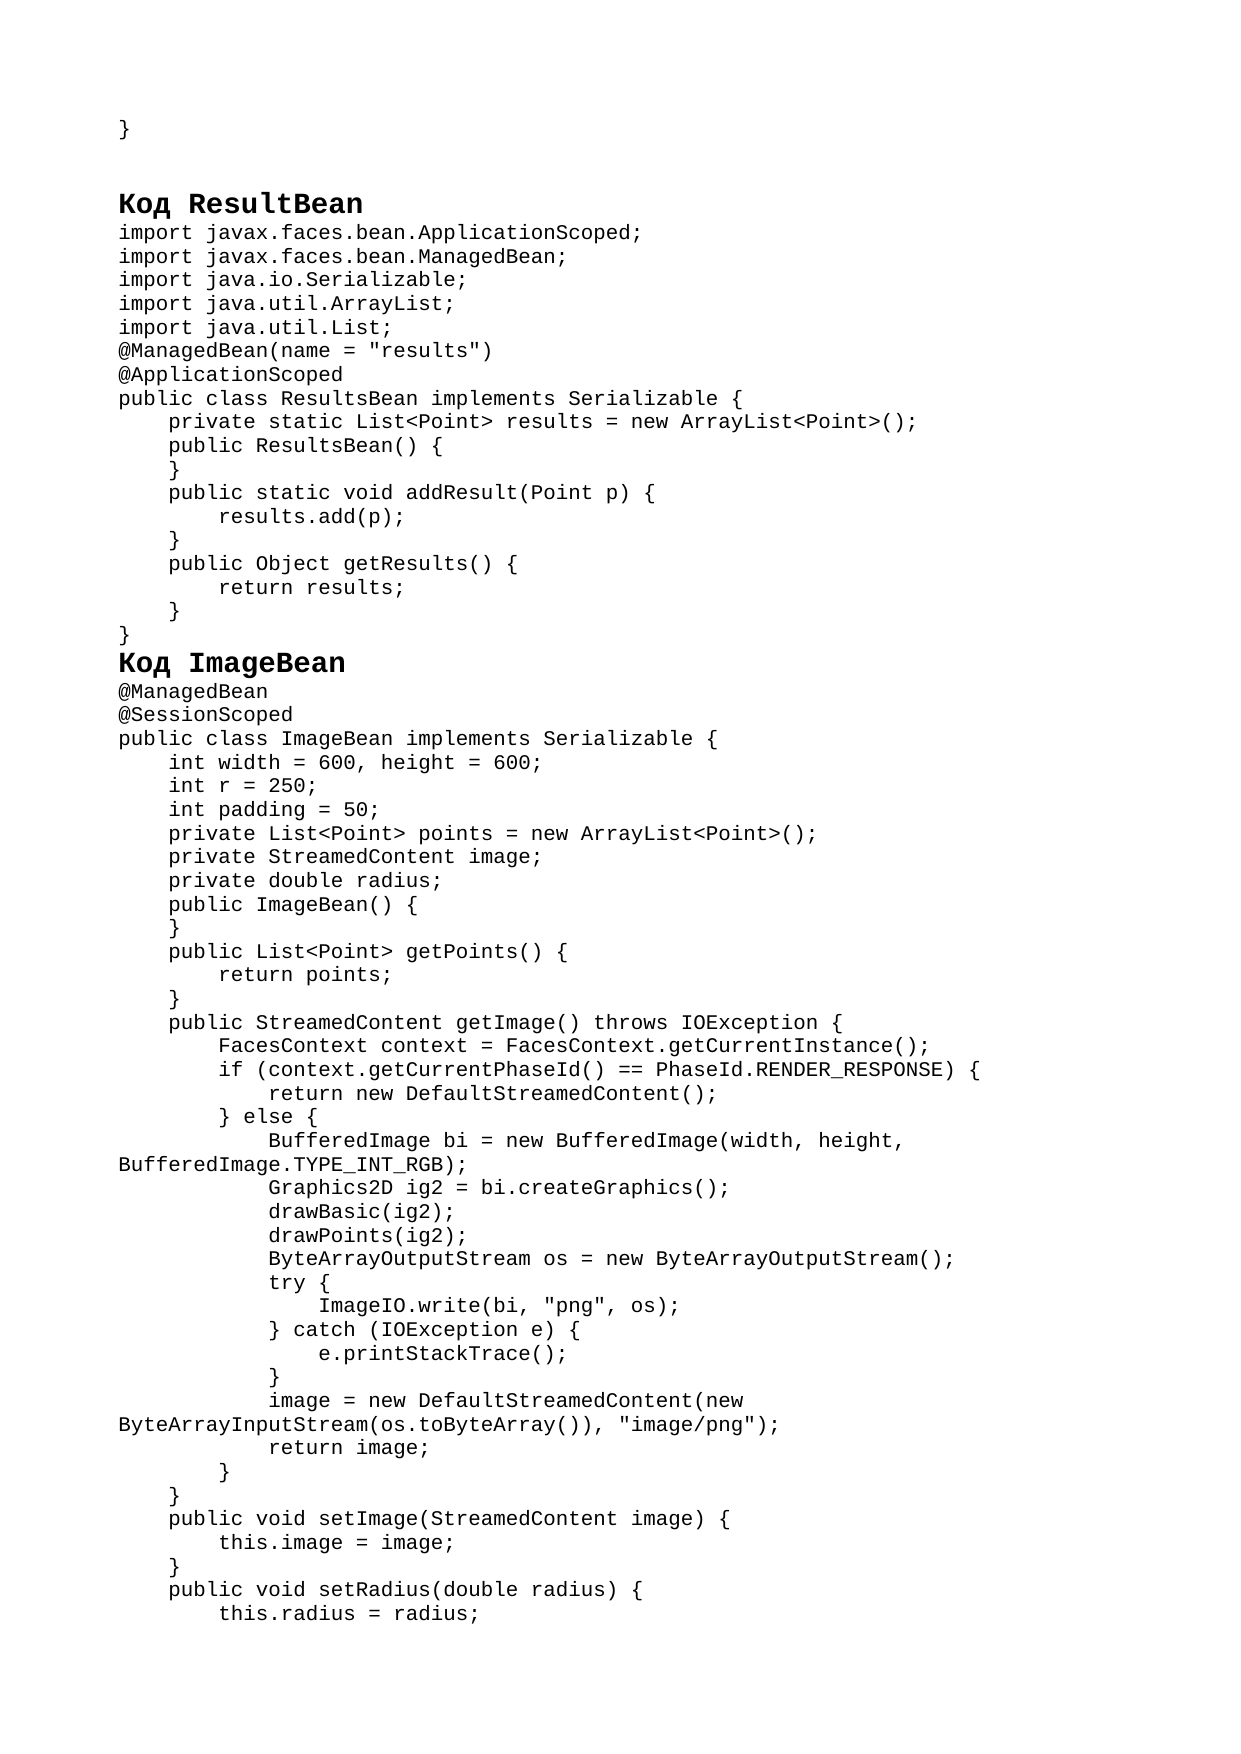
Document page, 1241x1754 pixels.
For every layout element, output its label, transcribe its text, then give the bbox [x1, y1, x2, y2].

text import java.io.Serializable; [118, 269, 1122, 293]
text import javax.faces.bean.ManagedBean; [118, 246, 1122, 269]
text return points; [118, 964, 1122, 988]
text public void setImage(StreamedContent image) { [118, 1508, 1122, 1532]
text public class ResultsBean implements Serializable { [118, 388, 1122, 411]
text } [118, 988, 1122, 1012]
text @ManagedBean(name = "results") [118, 340, 1122, 364]
text @SessionScoped [118, 704, 1122, 728]
text } catch (IOException e) { [118, 1319, 1122, 1343]
text @ManagedBean [118, 681, 1122, 704]
text ByteArrayOutputStream os = new ByteArrayOutputStream(); [118, 1248, 1122, 1272]
text return image; [118, 1437, 1122, 1461]
text } [118, 1556, 1122, 1579]
text public class ImageBean implements Serializable { [118, 728, 1122, 752]
text private double radius; [118, 870, 1122, 893]
text } [118, 600, 1122, 624]
text } [118, 529, 1122, 553]
text @ApplicationScoped [118, 364, 1122, 388]
text e.printStackTrace(); [118, 1343, 1122, 1366]
text } else { [118, 1106, 1122, 1130]
text public Object getResults() { [118, 553, 1122, 577]
text int width = 600, height = 600; [118, 752, 1122, 775]
text private StreamedContent image; [118, 846, 1122, 870]
text FacesContext context = FacesContext.getCurrentInstance(); [118, 1035, 1122, 1059]
text this.radius = radius; [118, 1603, 1122, 1627]
text public List<Point> getPoints() { [118, 941, 1122, 964]
text } [118, 118, 1122, 142]
text results.add(p); [118, 506, 1122, 529]
text private static List<Point> results = new ArrayList<Point>(); [118, 411, 1122, 435]
text import java.util.List; [118, 317, 1122, 340]
text BufferedImage bi = new BufferedImage(width, height, BufferedImage.TYPE_INT_RGB); [118, 1130, 1122, 1177]
text import java.util.ArrayList; [118, 293, 1122, 317]
text public ResultsBean() { [118, 435, 1122, 458]
text return results; [118, 577, 1122, 600]
text drawBasic(ig2); [118, 1201, 1122, 1224]
text } [118, 624, 1122, 648]
text public void setRadius(double radius) { [118, 1579, 1122, 1603]
text int padding = 50; [118, 799, 1122, 823]
text this.image = image; [118, 1532, 1122, 1556]
text import javax.faces.bean.ApplicationScoped; [118, 222, 1122, 246]
text } [118, 458, 1122, 482]
text } [118, 1461, 1122, 1485]
text Код ImageBean [118, 648, 1122, 681]
text image = new DefaultStreamedContent(new ByteArrayInputStream(os.toByteArray()), "image/png"); [118, 1390, 1122, 1437]
text private List<Point> points = new ArrayList<Point>(); [118, 823, 1122, 846]
text } [118, 917, 1122, 941]
text } [118, 1366, 1122, 1390]
text public static void addResult(Point p) { [118, 482, 1122, 506]
text drawPoints(ig2); [118, 1224, 1122, 1248]
text Код ResultBean [118, 189, 1122, 222]
text Graphics2D ig2 = bi.createGraphics(); [118, 1177, 1122, 1201]
text try { [118, 1272, 1122, 1296]
text int r = 250; [118, 775, 1122, 799]
text public StreamedContent getImage() throws IOException { [118, 1012, 1122, 1035]
text public ImageBean() { [118, 893, 1122, 917]
text ImageIO.write(bi, "png", os); [118, 1296, 1122, 1319]
text } [118, 1485, 1122, 1508]
text return new DefaultStreamedContent(); [118, 1083, 1122, 1106]
text if (context.getCurrentPhaseId() == PhaseId.RENDER_RESPONSE) { [118, 1059, 1122, 1083]
